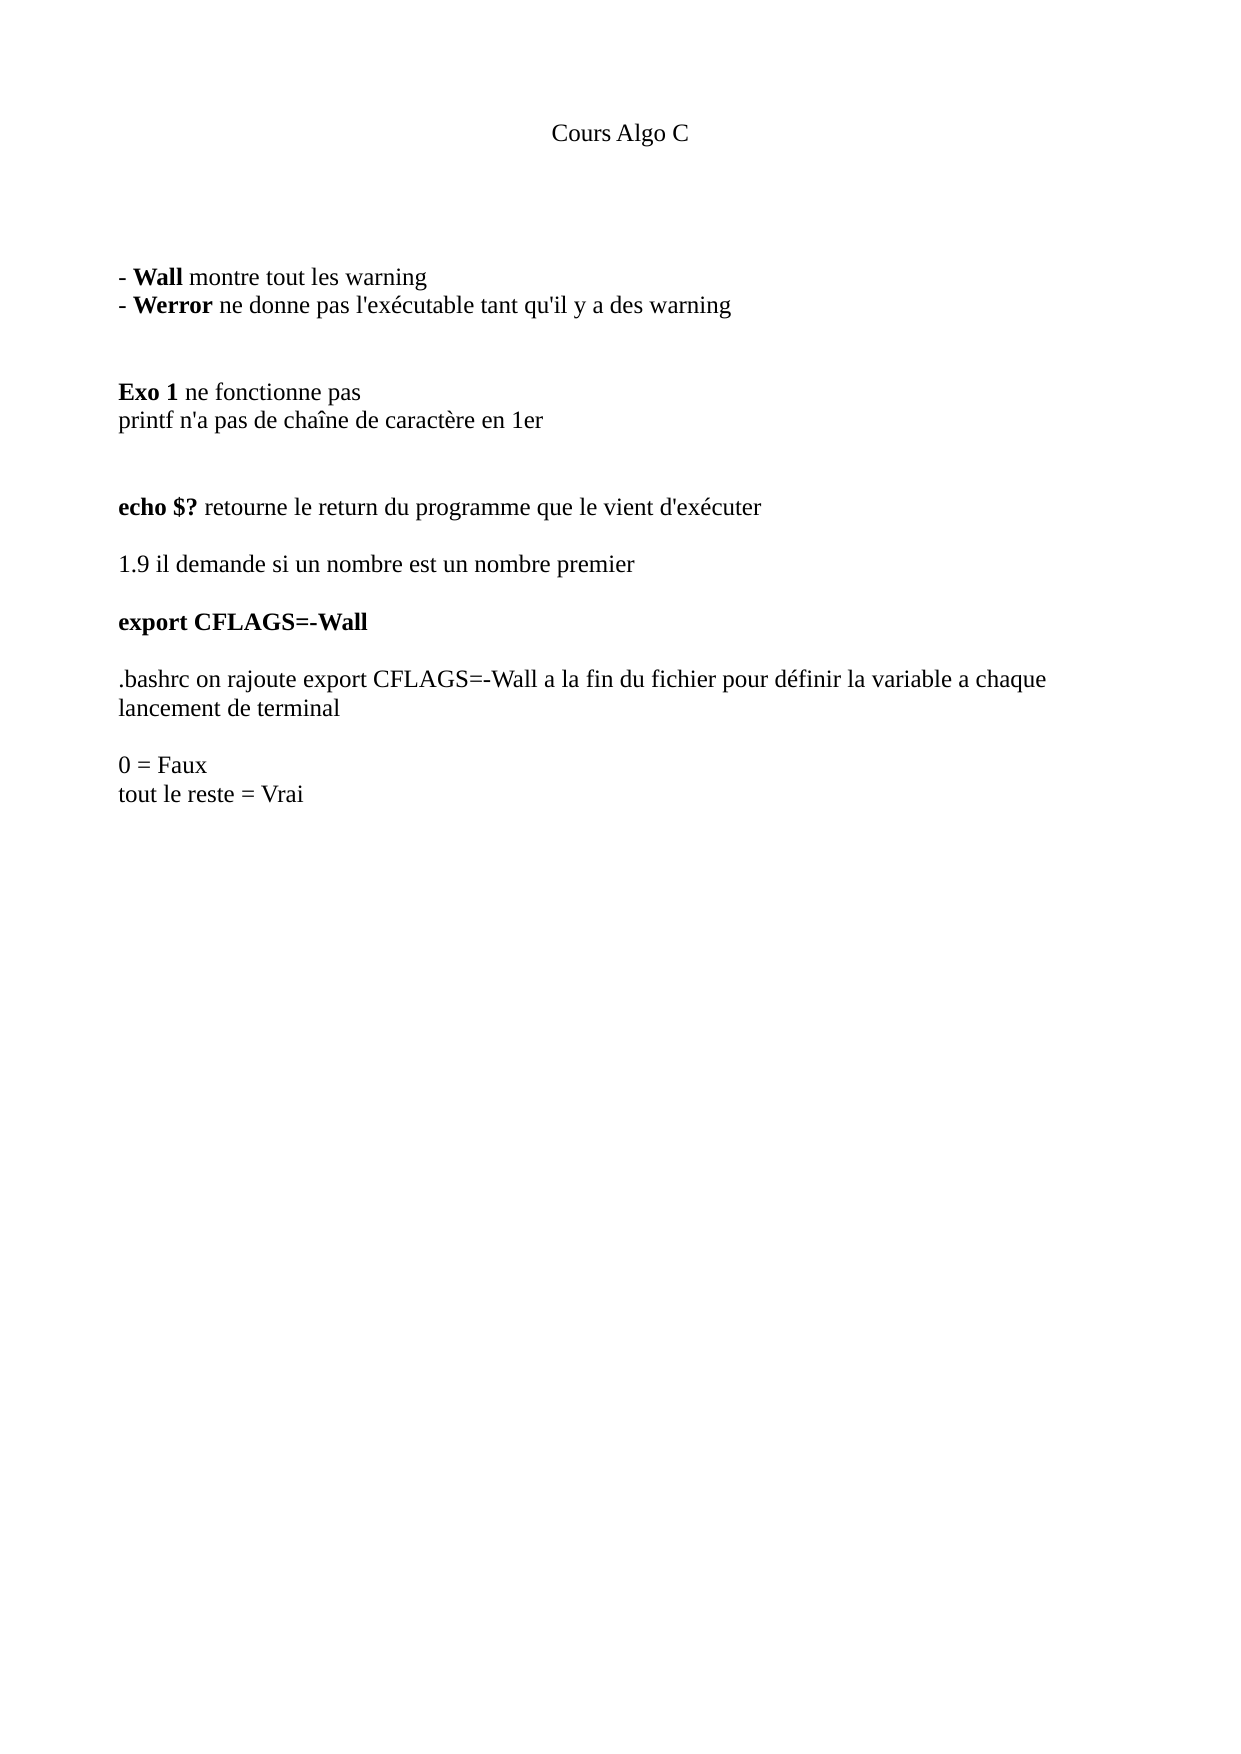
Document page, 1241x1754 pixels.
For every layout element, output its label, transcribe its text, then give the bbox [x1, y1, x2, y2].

text Exo 1 ne fonctionne pas [118, 377, 1122, 406]
text export CFLAGS=-Wall [118, 607, 1122, 636]
text 0 = Faux [118, 751, 1122, 779]
text printf n'a pas de chaîne de caractère en 1er [118, 406, 1122, 434]
text .bashrc on rajoute export CFLAGS=-Wall a la fin du fichier pour définir la variable a chaque lancement de terminal [118, 664, 1122, 722]
text echo $? retourne le return du programme que le vient d'exécuter [118, 492, 1122, 521]
text - Werror ne donne pas l'exécutable tant qu'il y a des warning [118, 291, 1122, 319]
text - Wall montre tout les warning [118, 262, 1122, 291]
text Cours Algo C [118, 118, 1122, 147]
text 1.9 il demande si un nombre est un nombre premier [118, 549, 1122, 578]
text tout le reste = Vrai [118, 779, 1122, 808]
